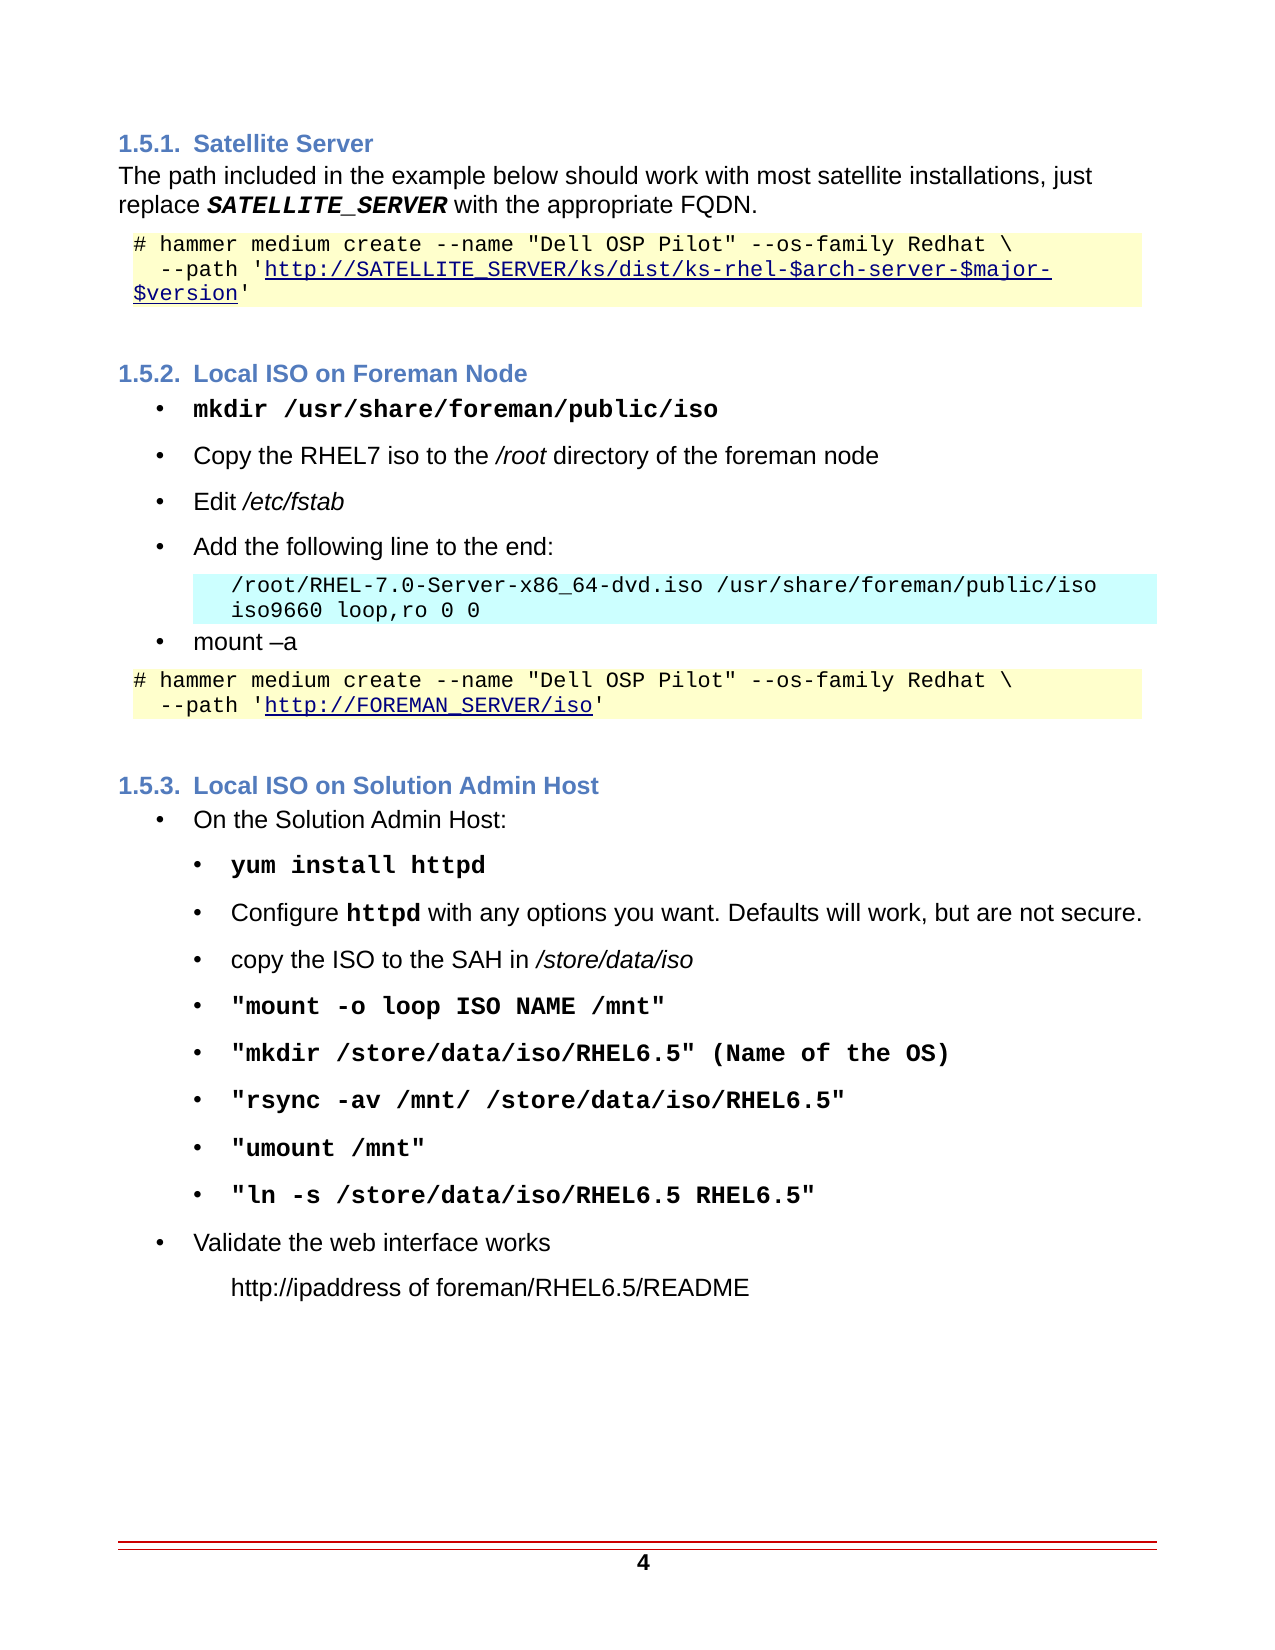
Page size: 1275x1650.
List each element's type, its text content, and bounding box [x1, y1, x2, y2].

list Configure httpd with any options you want. Defaults will work, but are not secure. [193, 898, 1157, 929]
list Copy the RHEL7 iso to the /root directory of the foreman node [156, 441, 1157, 470]
list "umount /mnt" [193, 1133, 1157, 1164]
list Edit /etc/fstab [156, 487, 1157, 515]
list Validate the web interface works [156, 1228, 1157, 1256]
list /root/RHEL-7.0-Server-x86_64-dvd.iso /usr/share/foreman/public/iso iso9660 loop,ro 0 0 [193, 574, 1157, 624]
list "ln -s /store/data/iso/RHEL6.5 RHEL6.5" [193, 1180, 1157, 1211]
list mount –a [156, 627, 1157, 656]
list Add the following line to the end: [156, 532, 1157, 561]
subtitle Local ISO on Foreman Node [118, 359, 1157, 388]
list mkdir /usr/share/foreman/public/iso [156, 394, 1157, 425]
list http://ipaddress of foreman/RHEL6.5/README [193, 1273, 1157, 1302]
text # hammer medium create --name "Dell OSP Pilot" --os-family Redhat \ --path 'http://SATELLITE_SERVER/ks/dist/ks-rhel-$arch-server-$major-$version' [133, 233, 1142, 307]
list "mount -o loop ISO NAME /mnt" [193, 991, 1157, 1022]
list On the Solution Admin Host: [156, 805, 1157, 834]
list copy the ISO to the SAH in /store/data/iso [193, 945, 1157, 974]
subtitle Satellite Server [118, 129, 1157, 158]
list "mkdir /store/data/iso/RHEL6.5" (Name of the OS) [193, 1038, 1157, 1069]
subtitle Local ISO on Solution Admin Host [118, 771, 1157, 799]
text # hammer medium create --name "Dell OSP Pilot" --os-family Redhat \ --path 'http://FOREMAN_SERVER/iso' [133, 669, 1142, 719]
list "rsync -av /mnt/ /store/data/iso/RHEL6.5" [193, 1085, 1157, 1116]
text The path included in the example below should work with most satellite installations, just replace SATELLITE_SERVER with the appropriate FQDN. [118, 161, 1157, 221]
list yum install httpd [193, 851, 1157, 881]
